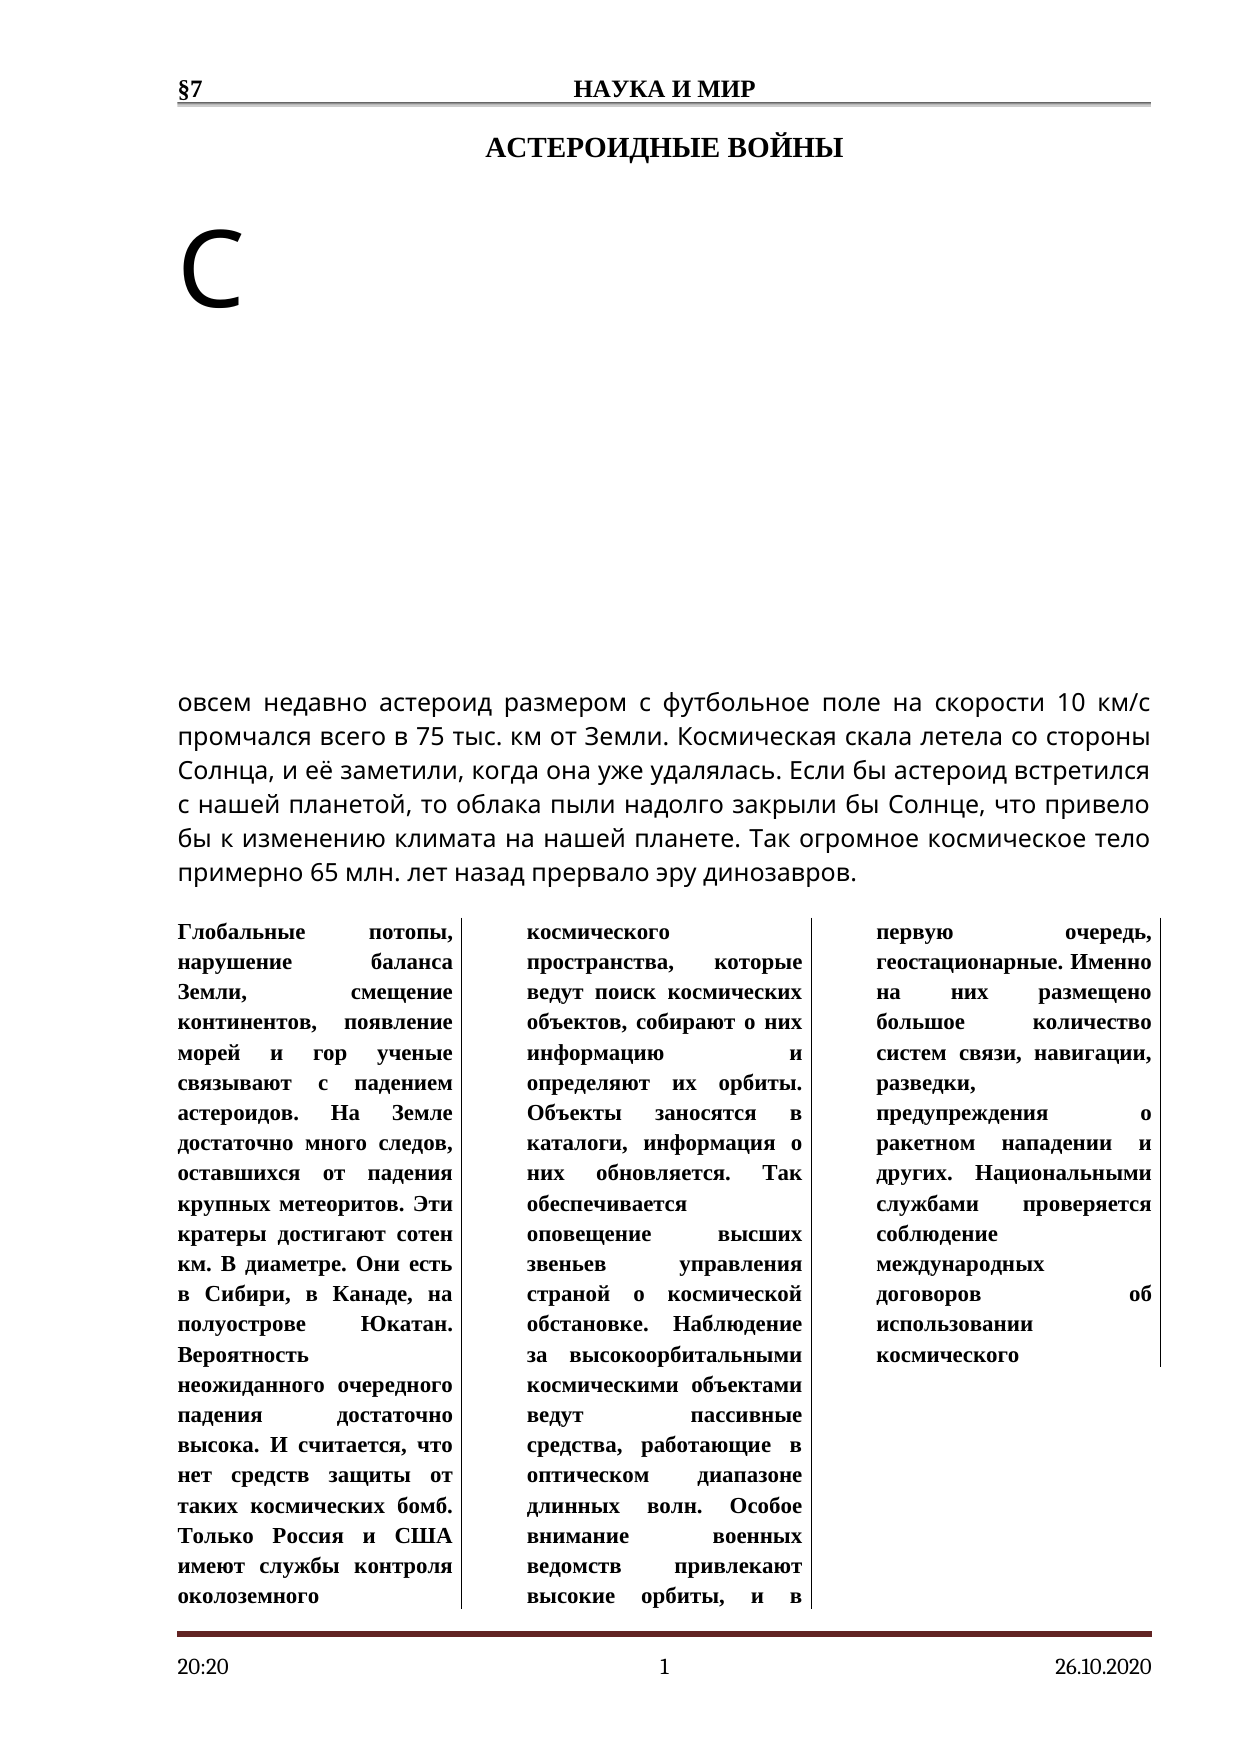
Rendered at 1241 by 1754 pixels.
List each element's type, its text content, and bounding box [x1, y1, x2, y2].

text первую очередь, геостационарные. Именно на них размещено большое количество систем связи, навигации, разведки, предупреждения о ракетном нападении и других. Национальными службами проверяется соблюдение международных договоров об использовании космического [876, 918, 1152, 1367]
text космического пространства, которые ведут поиск космических объектов, собирают о них информацию и определяют их орбиты. Объекты заносятся в каталоги, информация о них обновляется. Так обеспечивается оповещение высших звеньев управления страной о космической обстановке. Наблюдение за высокоорбитальными космическими объектами ведут пассивные средства, работающие в оптическом диапазоне длинных волн. Особое внимание военных ведомств привлекают высокие орбиты, и в [527, 918, 802, 1609]
text Глобальные потопы, нарушение баланса Земли, смещение континентов, появление морей и гор ученые связывают с падением астероидов. На Земле достаточно много следов, оставшихся от падения крупных метеоритов. Эти кратеры достигают сотен км. В диаметре. Они есть в Сибири, в Канаде, на полуострове Юкатан. Вероятность неожиданного очередного падения достаточно высока. И считается, что нет средств защиты от таких космических бомб. Только Россия и США имеют службы контроля околоземного [177, 918, 453, 1609]
text АСТЕРОИДНЫЕ ВОЙНЫ [177, 131, 1152, 164]
text овсем недавно астероид размером с футбольное поле на скорости 10 км/с промчался всего в 75 тыс. км от Земли. Космическая скала летела со стороны Солнца, и её заметили, когда она уже удалялась. Если бы астероид встретился с нашей планетой, то облака пыли надолго закрыли бы Солнце, что привело бы к изменению климата на нашей планете. Так огромное космическое тело примерно 65 млн. лет назад прервало эру динозавров. [177, 684, 1152, 889]
text С [177, 193, 1152, 339]
picture [177, 102, 1151, 107]
